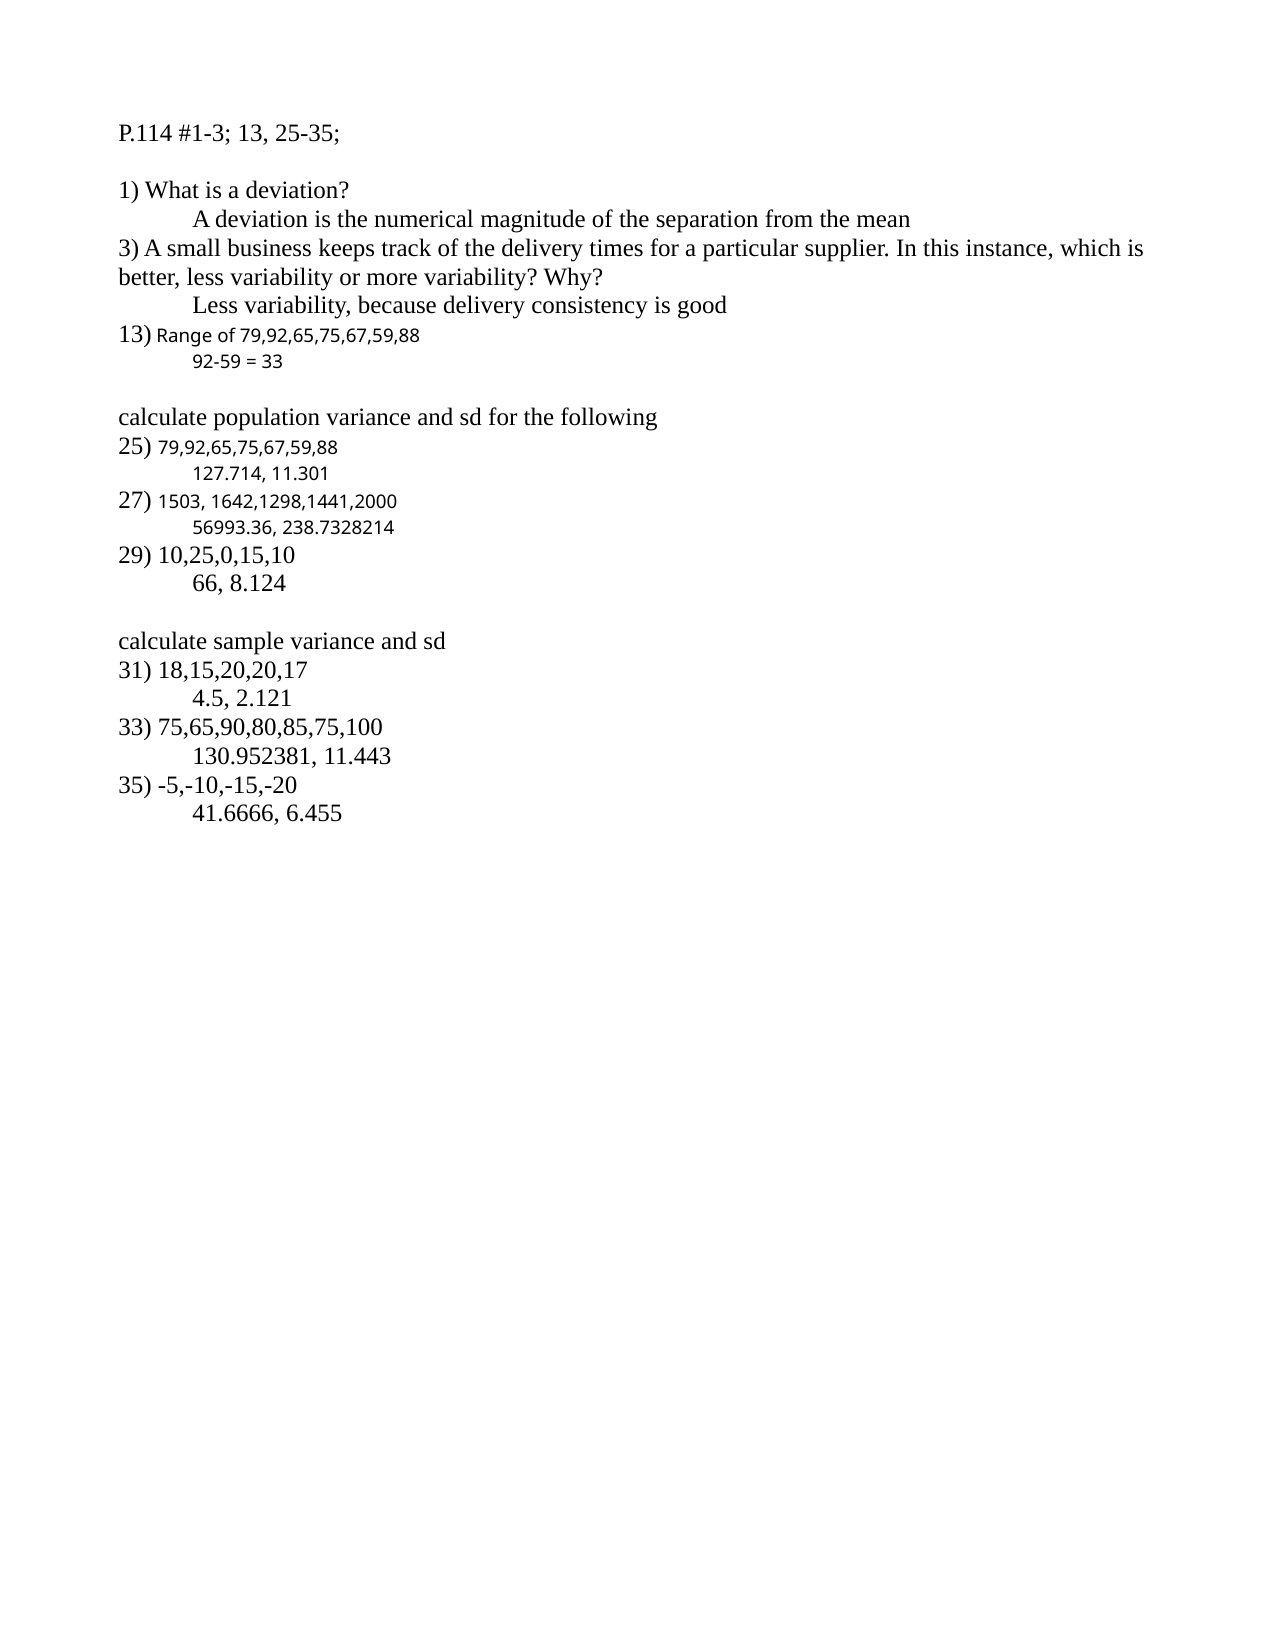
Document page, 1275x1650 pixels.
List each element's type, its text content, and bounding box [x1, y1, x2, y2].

text 29) 10,25,0,15,10 [118, 540, 1157, 568]
text calculate population variance and sd for the following [118, 402, 1157, 431]
text 56993.36, 238.7328214 [118, 514, 1157, 540]
text 25) 79,92,65,75,67,59,88 [118, 431, 1157, 460]
text 31) 18,15,20,20,17 [118, 655, 1157, 683]
text A deviation is the numerical magnitude of the separation from the mean [118, 204, 1157, 233]
text 92-59 = 33 [118, 348, 1157, 374]
text 130.952381, 11.443 [118, 741, 1157, 770]
text 3) A small business keeps track of the delivery times for a particular supplier. In this instance, which is better, less variability or more variability? Why? [118, 233, 1157, 291]
text P.114 #1-3; 13, 25-35; [118, 118, 1157, 147]
text 66, 8.124 [118, 568, 1157, 597]
text 13) Range of 79,92,65,75,67,59,88 [118, 319, 1157, 348]
text 41.6666, 6.455 [118, 798, 1157, 827]
text Less variability, because delivery consistency is good [118, 291, 1157, 319]
text 27) 1503, 1642,1298,1441,2000 [118, 485, 1157, 514]
text 33) 75,65,90,80,85,75,100 [118, 712, 1157, 741]
text 1) What is a deviation? [118, 176, 1157, 204]
text 127.714, 11.301 [118, 460, 1157, 485]
text 4.5, 2.121 [118, 683, 1157, 712]
text calculate sample variance and sd [118, 626, 1157, 655]
text 35) -5,-10,-15,-20 [118, 770, 1157, 798]
